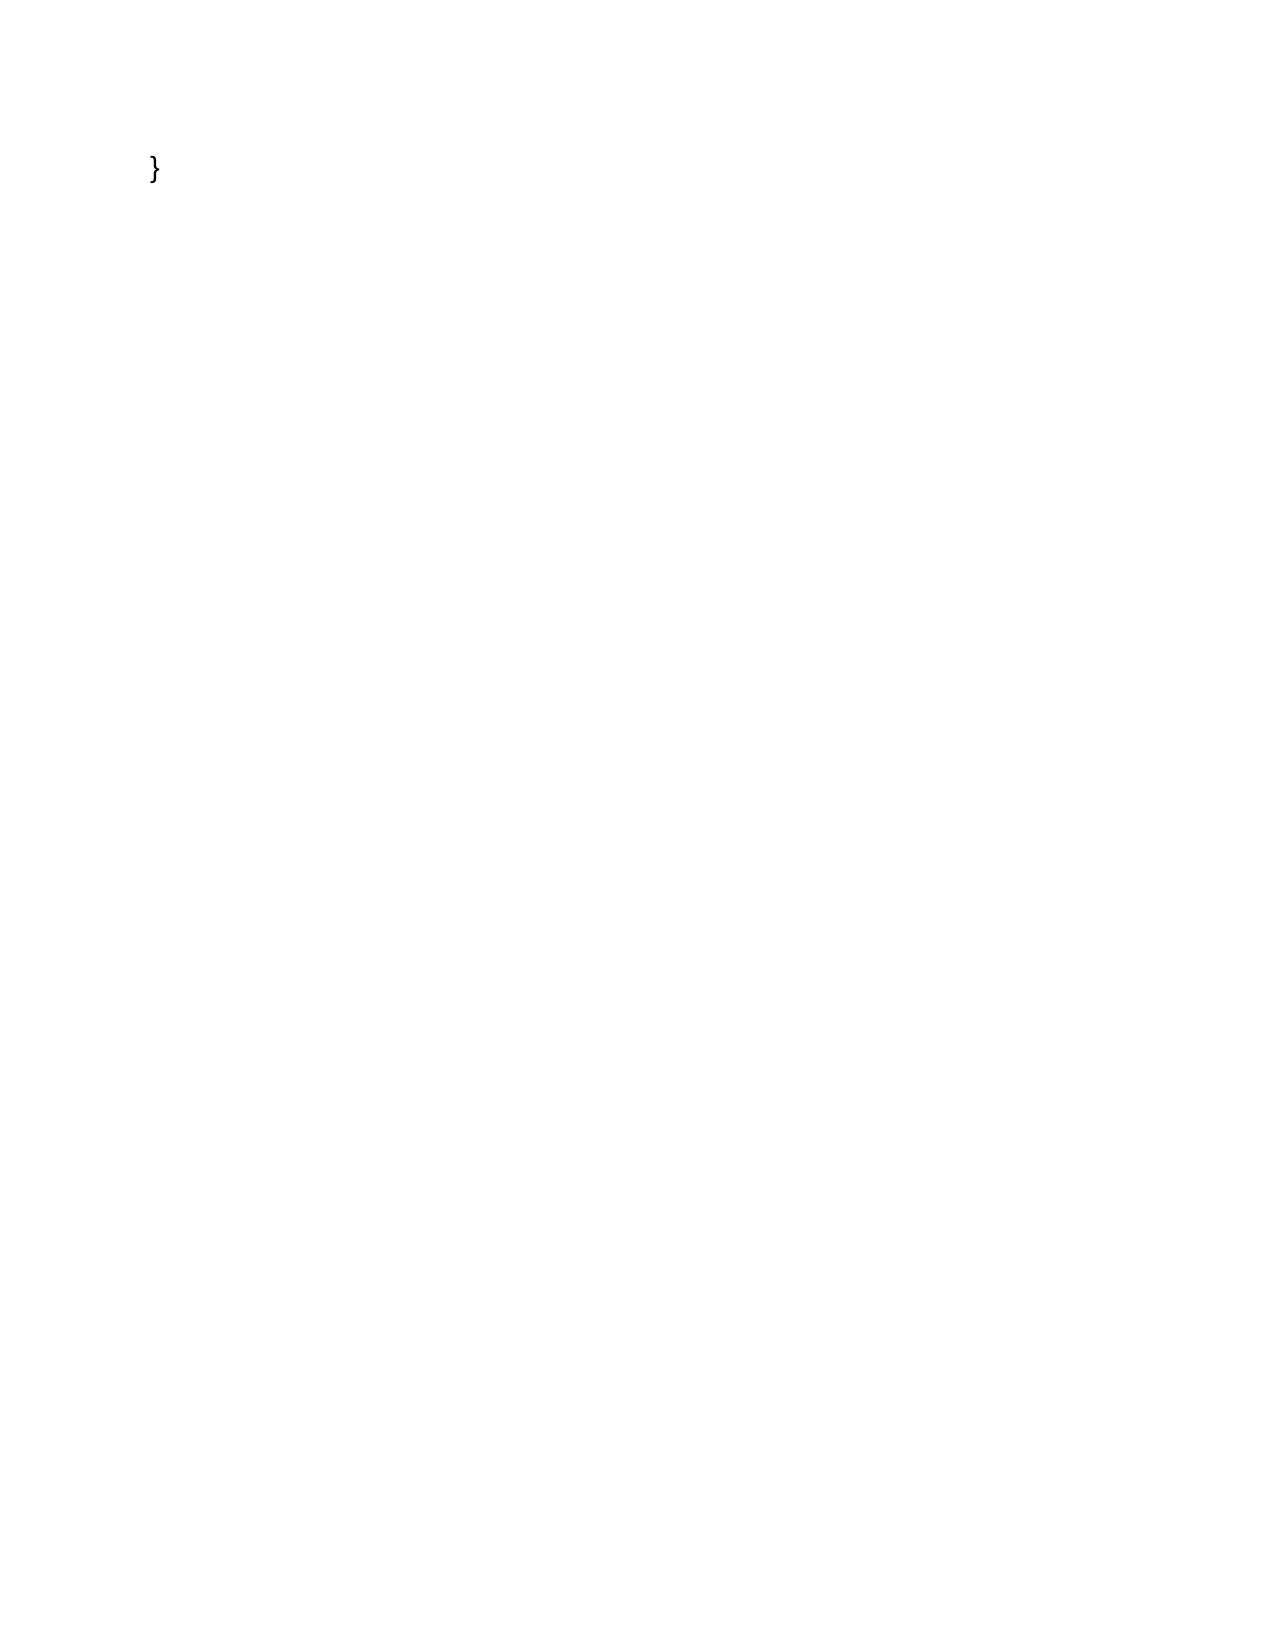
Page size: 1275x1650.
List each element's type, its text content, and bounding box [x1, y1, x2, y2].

text } [150, 150, 1125, 183]
